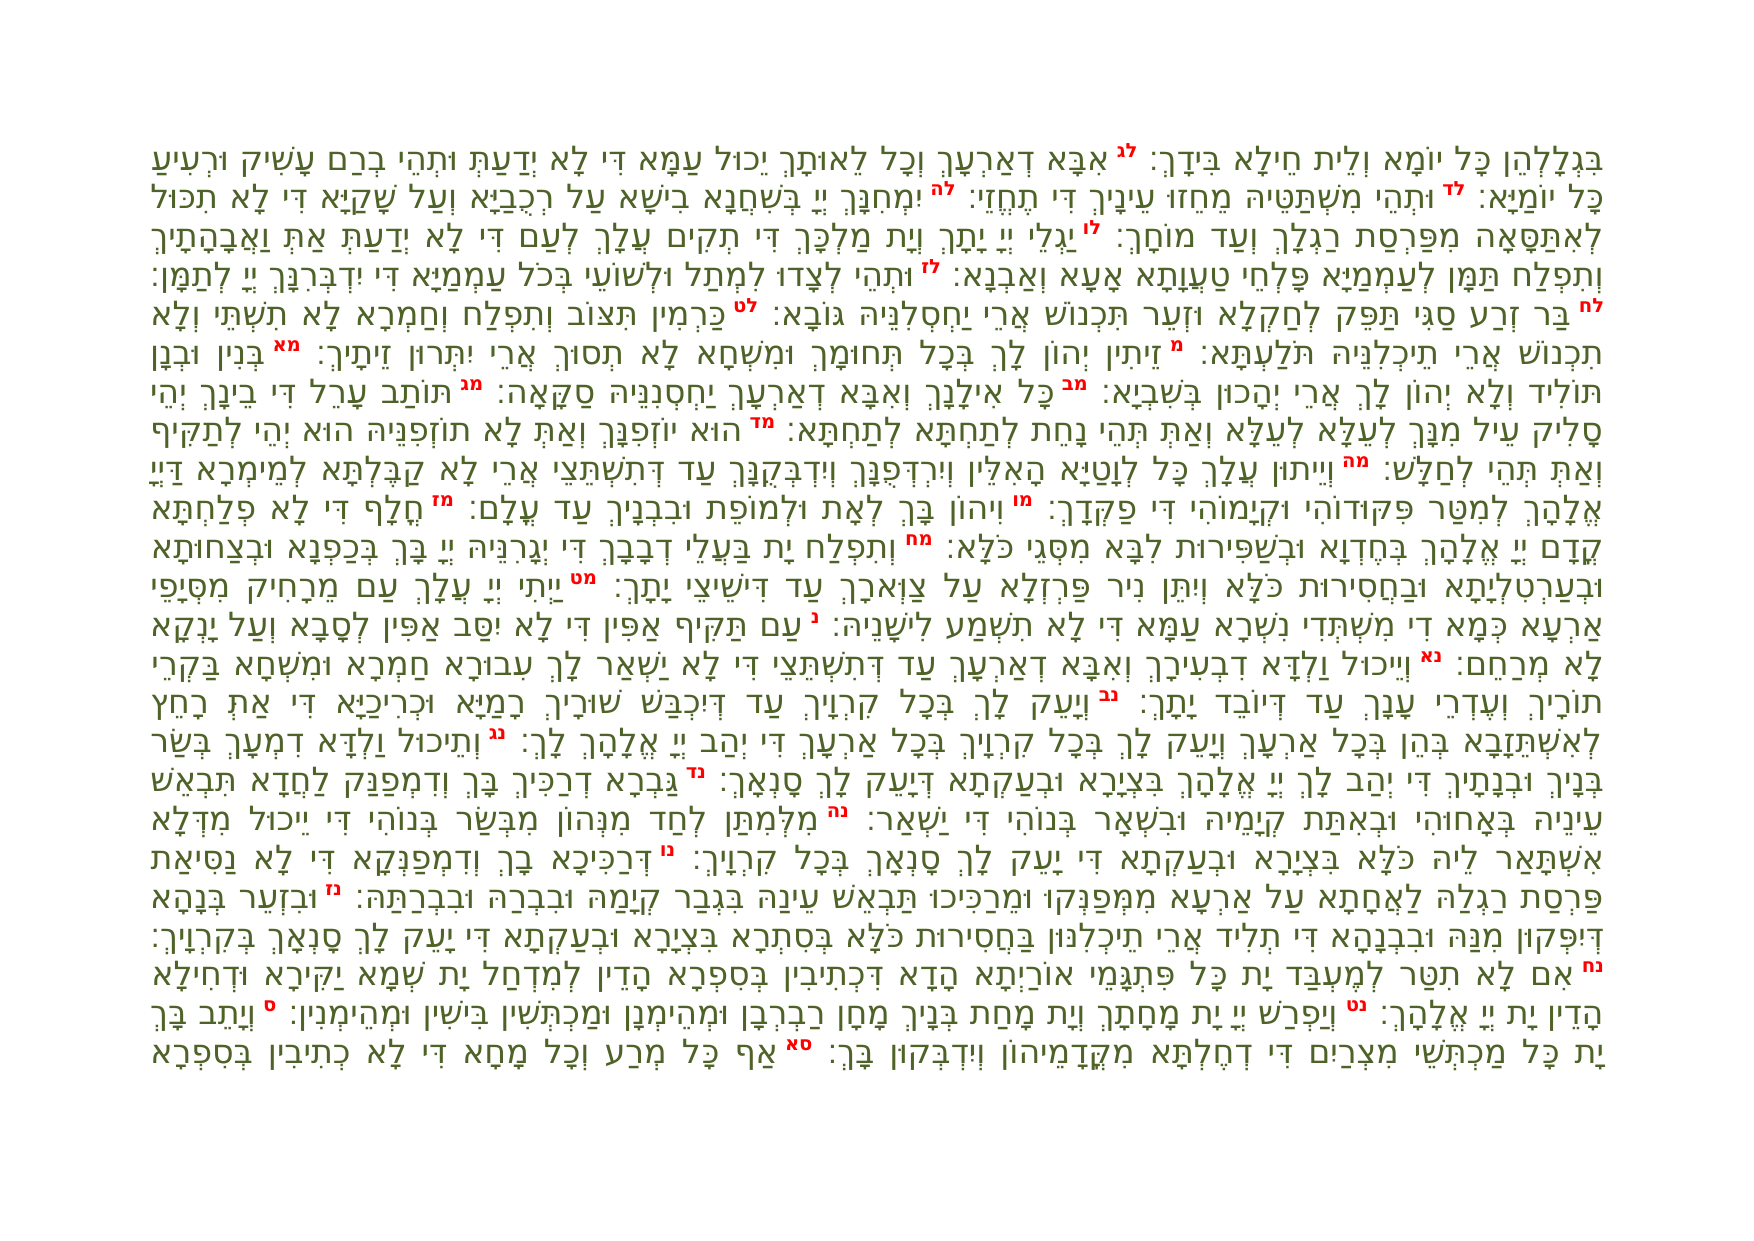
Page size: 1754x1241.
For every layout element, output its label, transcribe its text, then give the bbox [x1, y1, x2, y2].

text בִּגְלָלְהֵן כָּל יוֹמָא וְלֵית חֵילָא בִּידָךְ׃ לג אִבָּא דְאַרְעָךְ וְכָל לֵאוּתָךְ יֵכוּל עַמָּא דִּי לָא יְדַעַתְּ וּתְהֵי בְרַם עָשִׁיק וּרְעִיעַ כָּל יוֹמַיָּא׃ לד וּתְהֵי מִשְׁתַּטֵּיהּ מֵחֵזוּ עֵינָיךְ דִּי תֶחֱזֵי׃ לה יִמְחִנָּךְ יְיָ בְּשִׁחֲנָא בִישָׁא עַל רְכֻבַיָּא וְעַל שָׁקַיָּא דִּי לָא תִכּוּל לְאִתַּסָּאָה מִפַּרְסַת רַגְלָךְ וְעַד מוֹחָךְ׃ לו יַגְלֵי יְיָ יָתָךְ וְיָת מַלְכָּךְ דִּי תְקִים עֲלָךְ לְעַם דִּי לָא יְדַעַתְּ אַתְּ וַאֲבָהָתָיךְ וְתִפְלַח תַּמָּן לְעַמְמַיָּא פָּלְחֵי טַעֲוָתָא אָעָא וְאַבְנָא׃ לז וּתְהֵי לְצָדוּ לִמְתַל וּלְשׁוֹעֵי בְּכֹל עַמְמַיָּא דִּי יִדְבְּרִנָּךְ יְיָ לְתַמָּן׃ לח בַּר זְרַע סַגִּי תַּפֵּק לְחַקְלָא וּזְעֵר תִּכְנוֹשׁ אֲרֵי יַחְסְלִנֵּיהּ גּוֹבָא׃ לט כַּרְמִין תִּצּוֹב וְתִפְלַח וְחַמְרָא לָא תִשְׁתֵּי וְלָא תִכְנוֹשׁ אֲרֵי תֵיכְלִנֵּיהּ תֹּלַעְתָּא׃ מ זֵיתִין יְהוֹן לָךְ בְּכָל תְּחוּמָךְ וּמִשְׁחָא לָא תְסוּךְ אֲרֵי יִתְּרוּן זֵיתָיךְ׃ מא בְּנִין וּבְנָן תּוֹלִיד וְלָא יְהוֹן לָךְ אֲרֵי יְהָכוּן בְּשִׁבְיָא׃ מב כָּל אִילָנָךְ וְאִבָּא דְאַרְעָךְ יַחְסְנִנֵּיהּ סַקָּאָה׃ מג תּוֹתַב עָרֵל דִּי בֵינָךְ יְהֵי סָלִיק עֵיל מִנָּךְ לְעֵלָּא לְעֵלָּא וְאַתְּ תְּהֵי נָחֵת לְתַחְתָּא לְתַחְתָּא׃ מד הוּא יוֹזְפִנָּךְ וְאַתְּ לָא תוֹזְפִנֵּיהּ הוּא יְהֵי לְתַקִּיף וְאַתְּ תְּהֵי לְחַלָּשׁ׃ מה וְיֵיתוּן עֲלָךְ כָּל לְוָטַיָּא הָאִלֵּין וְיִרְדְּפֻנָּךְ וְיִדְבְּקֻנָּךְ עַד דְּתִשְׁתֵּצֵי אֲרֵי לָא קַבֶּלְתָּא לְמֵימְרָא דַּיְיָ אֱלָהָךְ לְמִטַּר פִּקּוּדוֹהִי וּקְיָמוֹהִי דִּי פַקְּדָךְ׃ מו וִיהוֹן בָּךְ לְאָת וּלְמוֹפֵת וּבִבְנָיךְ עַד עֳלָם׃ מז חֳלָף דִּי לָא פְלַחְתָּא קֳדָם יְיָ אֱלָהָךְ בְּחֶדְוָא וּבְשַׁפִּירוּת לִבָּא מִסְּגֵי כֹּלָּא׃ מח וְתִפְלַח יָת בַּעֲלֵי דְבָבָךְ דִּי יְגָרִנֵּיהּ יְיָ בָּךְ בְּכַפְנָא וּבְצַחוּתָא וּבְעַרְטִלְיָתָא וּבַחֲסִירוּת כֹּלָּא וְיִתֵּן נִיר פַּרְזְלָא עַל צַוְּארָךְ עַד דִּישֵׁיצֵי יָתָךְ׃ מט יַיְתִי יְיָ עֲלָךְ עַם מֵרָחִיק מִסְּיָפֵי אַרְעָא כְּמָא דִי מִשְׁתְּדִי נִשְׁרָא עַמָּא דִּי לָא תִשְׁמַע לִישָׁנֵיהּ׃ נ עַם תַּקִּיף אַפִּין דִּי לָא יִסַּב אַפִּין לְסָבָא וְעַל יָנְקָא לָא מְרַחֵם׃ נא וְיֵיכוּל וַלְדָּא דִבְעִירָךְ וְאִבָּא דְאַרְעָךְ עַד דְּתִשְׁתֵּצֵי דִּי לָא יַשְׁאַר לָךְ עִבוּרָא חַמְרָא וּמִשְׁחָא בַּקְרֵי תוֹרָיךְ וְעֶדְרֵי עָנָךְ עַד דְּיוֹבֵד יָתָךְ׃ נב וְיָעֵק לָךְ בְּכָל קִרְוָיךְ עַד דְּיִכְבַּשׁ שׁוּרָיךְ רָמַיָּא וּכְרִיכַיָּא דִּי אַתְּ רָחֵץ לְאִשְׁתֵּזָבָא בְּהֵן בְּכָל אַרְעָךְ וְיָעֵק לָךְ בְּכָל קִרְוָיךְ בְּכָל אַרְעָךְ דִּי יְהַב יְיָ אֱלָהָךְ לָךְ׃ נג וְתֵיכוּל וַלְדָּא דִמְעָךְ בְּשַׂר בְּנָיךְ וּבְנָתָיךְ דִּי יְהַב לָךְ יְיָ אֱלָהָךְ בִּצְיָרָא וּבְעַקְתָא דְּיָעֵק לָךְ סָנְאָךְ׃ נד גַּבְרָא דְרַכִּיךְ בָּךְ וְדִמְפַנַּק לַחֲדָא תִּבְאֵשׁ עֵינֵיהּ בְּאָחוּהִי וּבְאִתַּת קְיָמֵיהּ וּבִשְׁאָר בְּנוֹהִי דִּי יַשְׁאַר׃ נה מִלְּמִתַּן לְחַד מִנְּהוֹן מִבְּשַׂר בְּנוֹהִי דִּי יֵיכוּל מִדְּלָא אִשְׁתָּאַר לֵיהּ כֹּלָּא בִּצְיָרָא וּבְעַקְתָא דִּי יָעֵק לָךְ סָנְאָךְ בְּכָל קִרְוָיךְ׃ נו דְּרַכִּיכָא בָךְ וְדִמְפַנְּקָא דִּי לָא נַסִּיאַת פַּרְסַת רַגְלַהּ לַאֲחָתָא עַל אַרְעָא מִמְּפַנְּקוּ וּמֵרַכִּיכוּ תַּבְאֵשׁ עֵינַהּ בִּגְבַר קְיָמַהּ וּבִבְרַהּ וּבִבְרַתַּהּ׃ נז וּבִזְעֵר בְּנָהָא דְּיִפְּקוּן מִנַּהּ וּבִבְנָהָא דִּי תְלִיד אֲרֵי תֵיכְלִנּוּן בַּחֲסִירוּת כֹּלָּא בְּסִתְרָא בִּצְיָרָא וּבְעַקְתָא דִּי יָעֵק לָךְ סָנְאָךְ בְּקִרְוָיךְ׃ נח אִם לָא תִטַּר לְמֶעְבַּד יָת כָּל פִּתְגָּמֵי אוֹרַיְתָא הָדָא דִּכְתִיבִין בְּסִפְרָא הָדֵין לְמִדְחַל יָת שְׁמָא יַקִּירָא וּדְחִילָא הָדֵין יָת יְיָ אֱלָהָךְ׃ נט וְיַפְרַשׁ יְיָ יָת מָחָתָךְ וְיָת מָחַת בְּנָיךְ מָחָן רַבְרְבָן וּמְהֵימְנָן וּמַכְתְּשִׁין בִּישִׁין וּמְהֵימְנִין׃ ס וְיָתֵב בָּךְ יָת כָּל מַכְתְּשֵׁי מִצְרַיִם דִּי דְחֶלְתָּא מִקֳּדָמֵיהוֹן וְיִדְבְּקוּן בָּךְ׃ סא אַף כָּל מְרַע וְכָל מָחָא דִּי לָא כְתִיבִין בְּסִפְרָא [150, 139, 1604, 1071]
